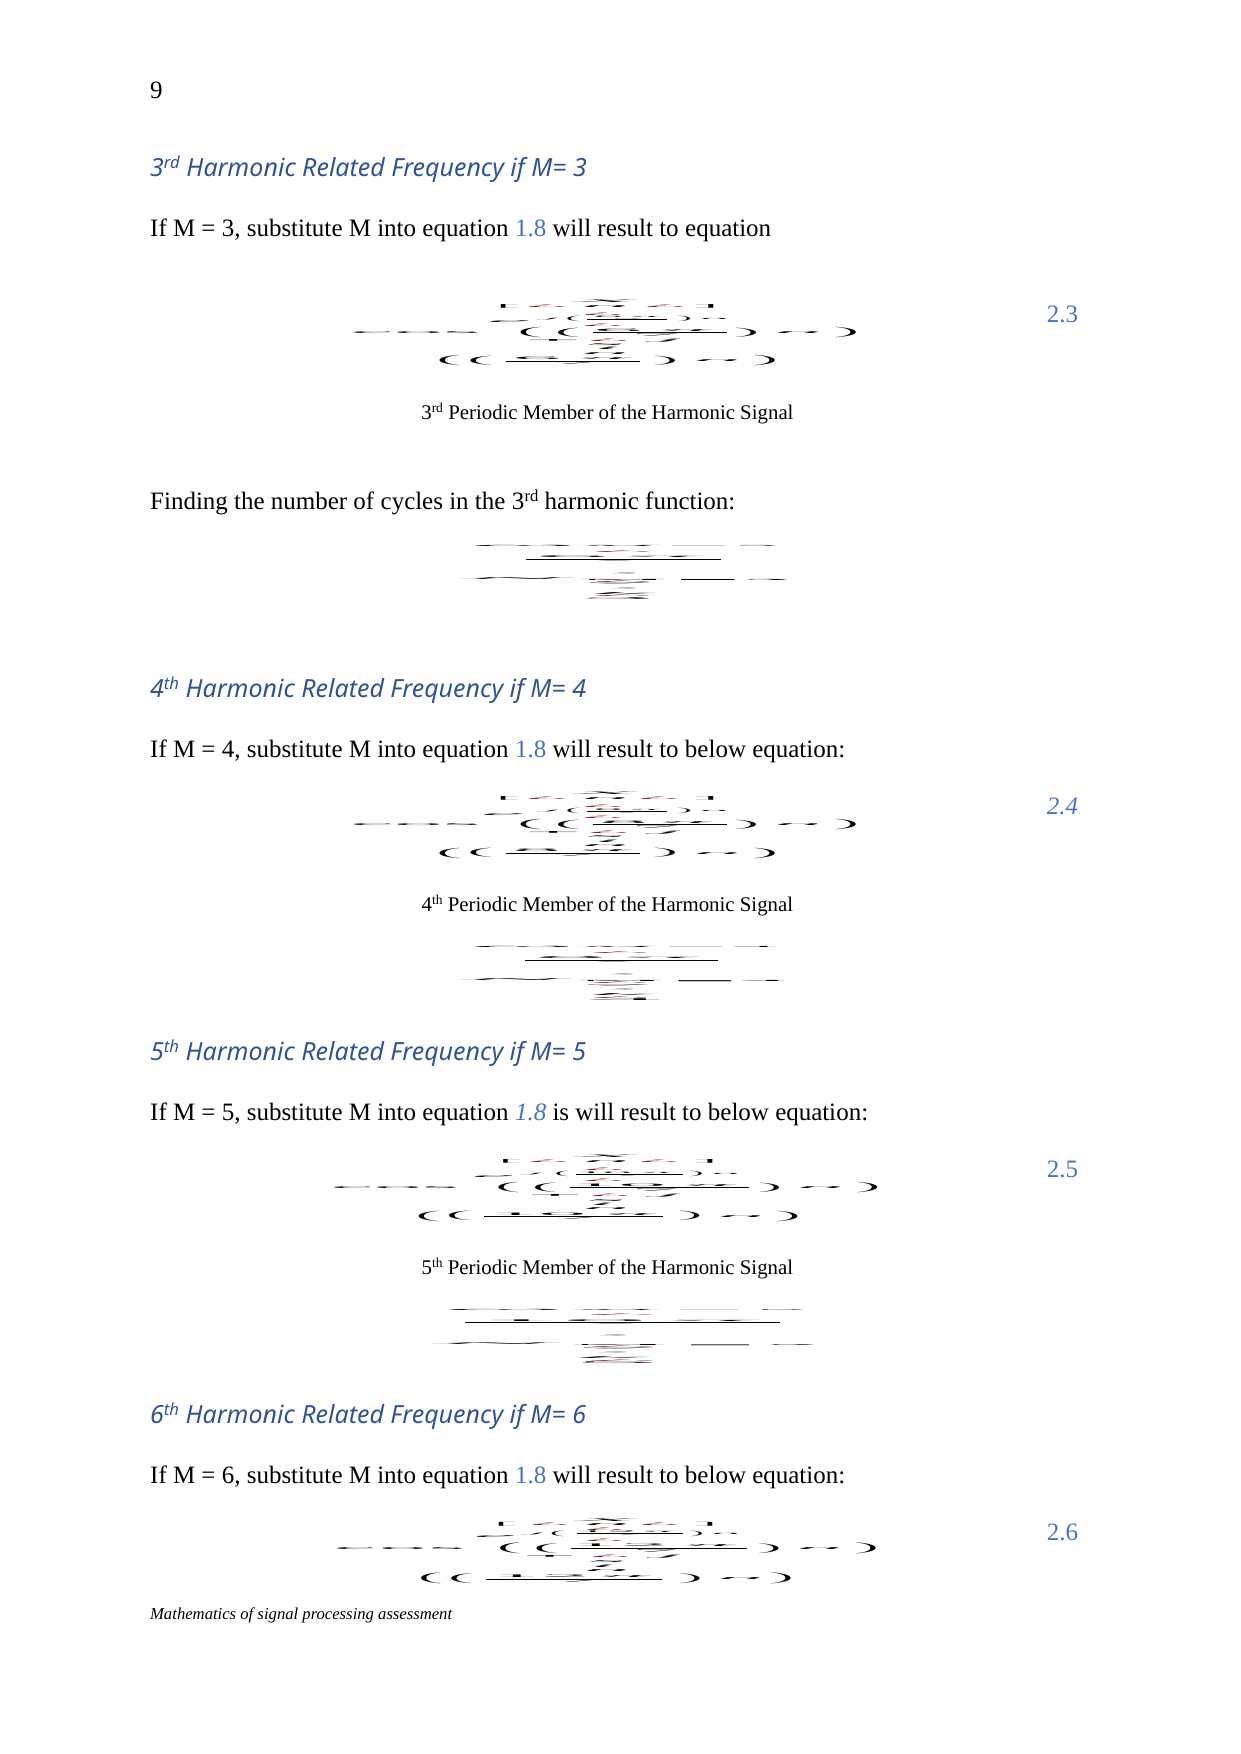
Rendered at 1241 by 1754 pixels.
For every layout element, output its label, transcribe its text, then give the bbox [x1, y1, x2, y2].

table_header 6th Periodic Member of the Harmonic Signal [179, 1518, 1035, 1584]
text If M = 5, substitute M into equation 1.8 is will result to below equation: [150, 1097, 1090, 1126]
table_header 3rd Periodic Member of the Harmonic Signal [179, 299, 1035, 486]
subtitle 3rd Harmonic Related Frequency if M= 3 [150, 150, 1090, 184]
table_header [150, 791, 179, 945]
table_header 2.5 [1035, 1154, 1153, 1308]
text If M = 6, substitute M into equation 1.8 will result to below equation: [150, 1460, 1090, 1489]
text If M = 4, substitute M into equation 1.8 will result to below equation: [150, 734, 1090, 763]
table_header [150, 299, 179, 486]
subtitle 5th Harmonic Related Frequency if M= 5 [150, 1034, 1090, 1068]
table_header [150, 1518, 179, 1584]
table_header [150, 1154, 179, 1308]
table_header 5th Periodic Member of the Harmonic Signal [179, 1154, 1035, 1308]
subtitle 4th Harmonic Related Frequency if M= 4 [150, 671, 1090, 705]
table_header 4th Periodic Member of the Harmonic Signal [179, 791, 1035, 945]
table_header 2.4 [1035, 791, 1153, 945]
table_header 2.6 [1035, 1518, 1153, 1584]
text If M = 3, substitute M into equation 1.8 will result to equation [150, 213, 1090, 242]
table_header 2.3 [1035, 299, 1153, 486]
text Finding the number of cycles in the 3rd harmonic function: [150, 486, 1090, 515]
subtitle 6th Harmonic Related Frequency if M= 6 [150, 1397, 1090, 1431]
